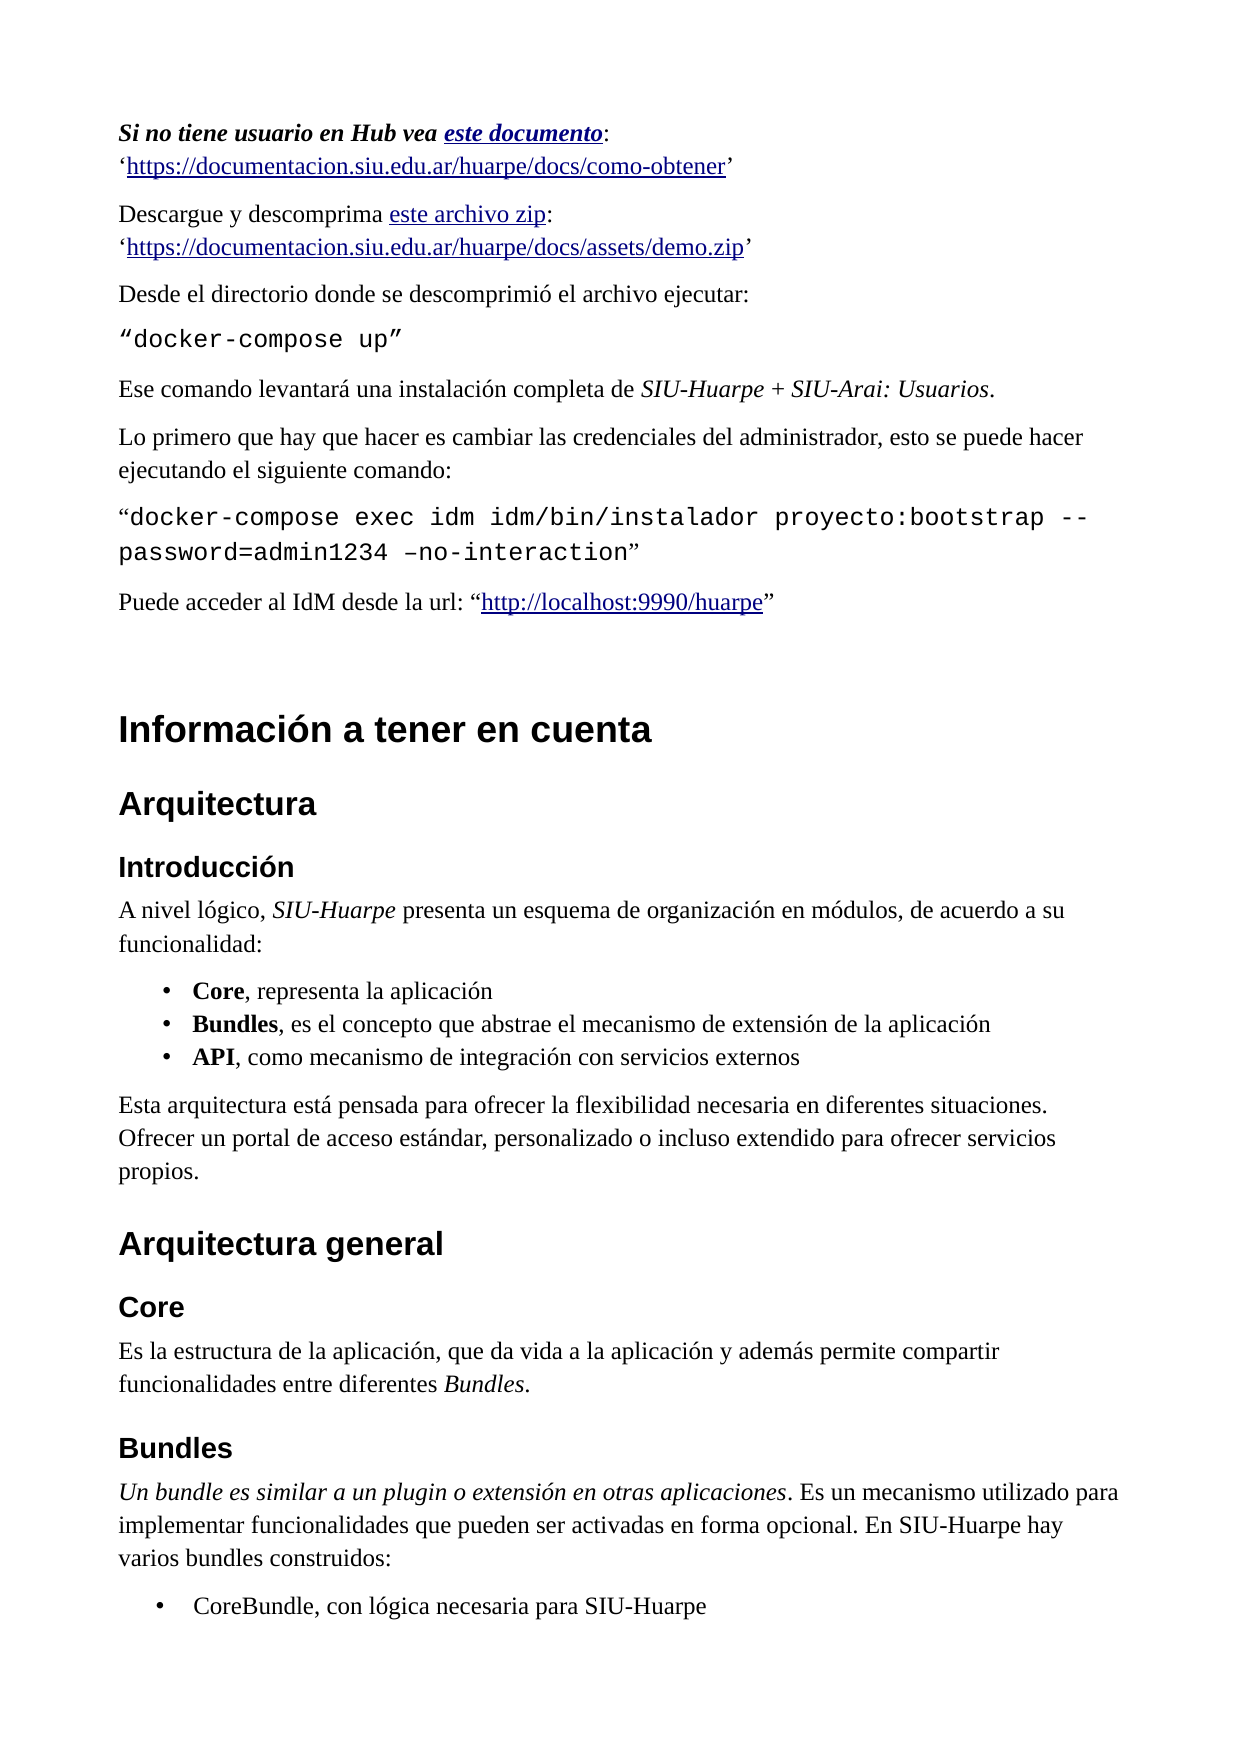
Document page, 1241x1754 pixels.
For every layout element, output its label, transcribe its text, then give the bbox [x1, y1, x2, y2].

list API, como mecanismo de integración con servicios externos [162, 1042, 1122, 1071]
list Bundles, es el concepto que abstrae el mecanismo de extensión de la aplicación [162, 1009, 1122, 1038]
subtitle Bundles [118, 1431, 1122, 1465]
text Lo primero que hay que hacer es cambiar las credenciales del administrador, esto se puede hacer ejecutando el siguiente comando: [118, 422, 1122, 483]
subtitle Arquitectura [118, 784, 1122, 822]
text “docker-compose up” [118, 327, 1122, 355]
text Ese comando levantará una instalación completa de SIU-Huarpe + SIU-Arai: Usuarios. [118, 374, 1122, 403]
subtitle Información a tener en cuenta [118, 708, 1122, 751]
text “docker-compose exec idm idm/bin/instalador proyecto:bootstrap --password=admin1234 –no-interaction” [118, 502, 1122, 568]
text Puede acceder al IdM desde la url: “http://localhost:9990/huarpe” [118, 587, 1122, 616]
subtitle Arquitectura general [118, 1224, 1122, 1263]
list CoreBundle, con lógica necesaria para SIU-Huarpe [156, 1591, 1122, 1619]
subtitle Core [118, 1290, 1122, 1323]
text Es la estructura de la aplicación, que da vida a la aplicación y además permite compartir funcionalidades entre diferentes Bundles. [118, 1336, 1122, 1398]
subtitle Introducción [118, 849, 1122, 883]
text Esta arquitectura está pensada para ofrecer la flexibilidad necesaria en diferentes situaciones. Ofrecer un portal de acceso estándar, personalizado o incluso extendido para ofrecer servicios propios. [118, 1090, 1122, 1185]
text Descargue y descomprima este archivo zip: ‘https://documentacion.siu.edu.ar/huarpe/docs/assets/demo.zip’ [118, 199, 1122, 261]
text Desde el directorio donde se descomprimió el archivo ejecutar: [118, 279, 1122, 308]
list Core, representa la aplicación [162, 976, 1122, 1005]
text Si no tiene usuario en Hub vea este documento: ‘https://documentacion.siu.edu.ar/huarpe/docs/como-obtener’ [118, 118, 1122, 180]
text Un bundle es similar a un plugin o extensión en otras aplicaciones. Es un mecanismo utilizado para implementar funcionalidades que pueden ser activadas en forma opcional. En SIU-Huarpe hay varios bundles construidos: [118, 1477, 1122, 1572]
text A nivel lógico, SIU-Huarpe presenta un esquema de organización en módulos, de acuerdo a su funcionalidad: [118, 896, 1122, 957]
